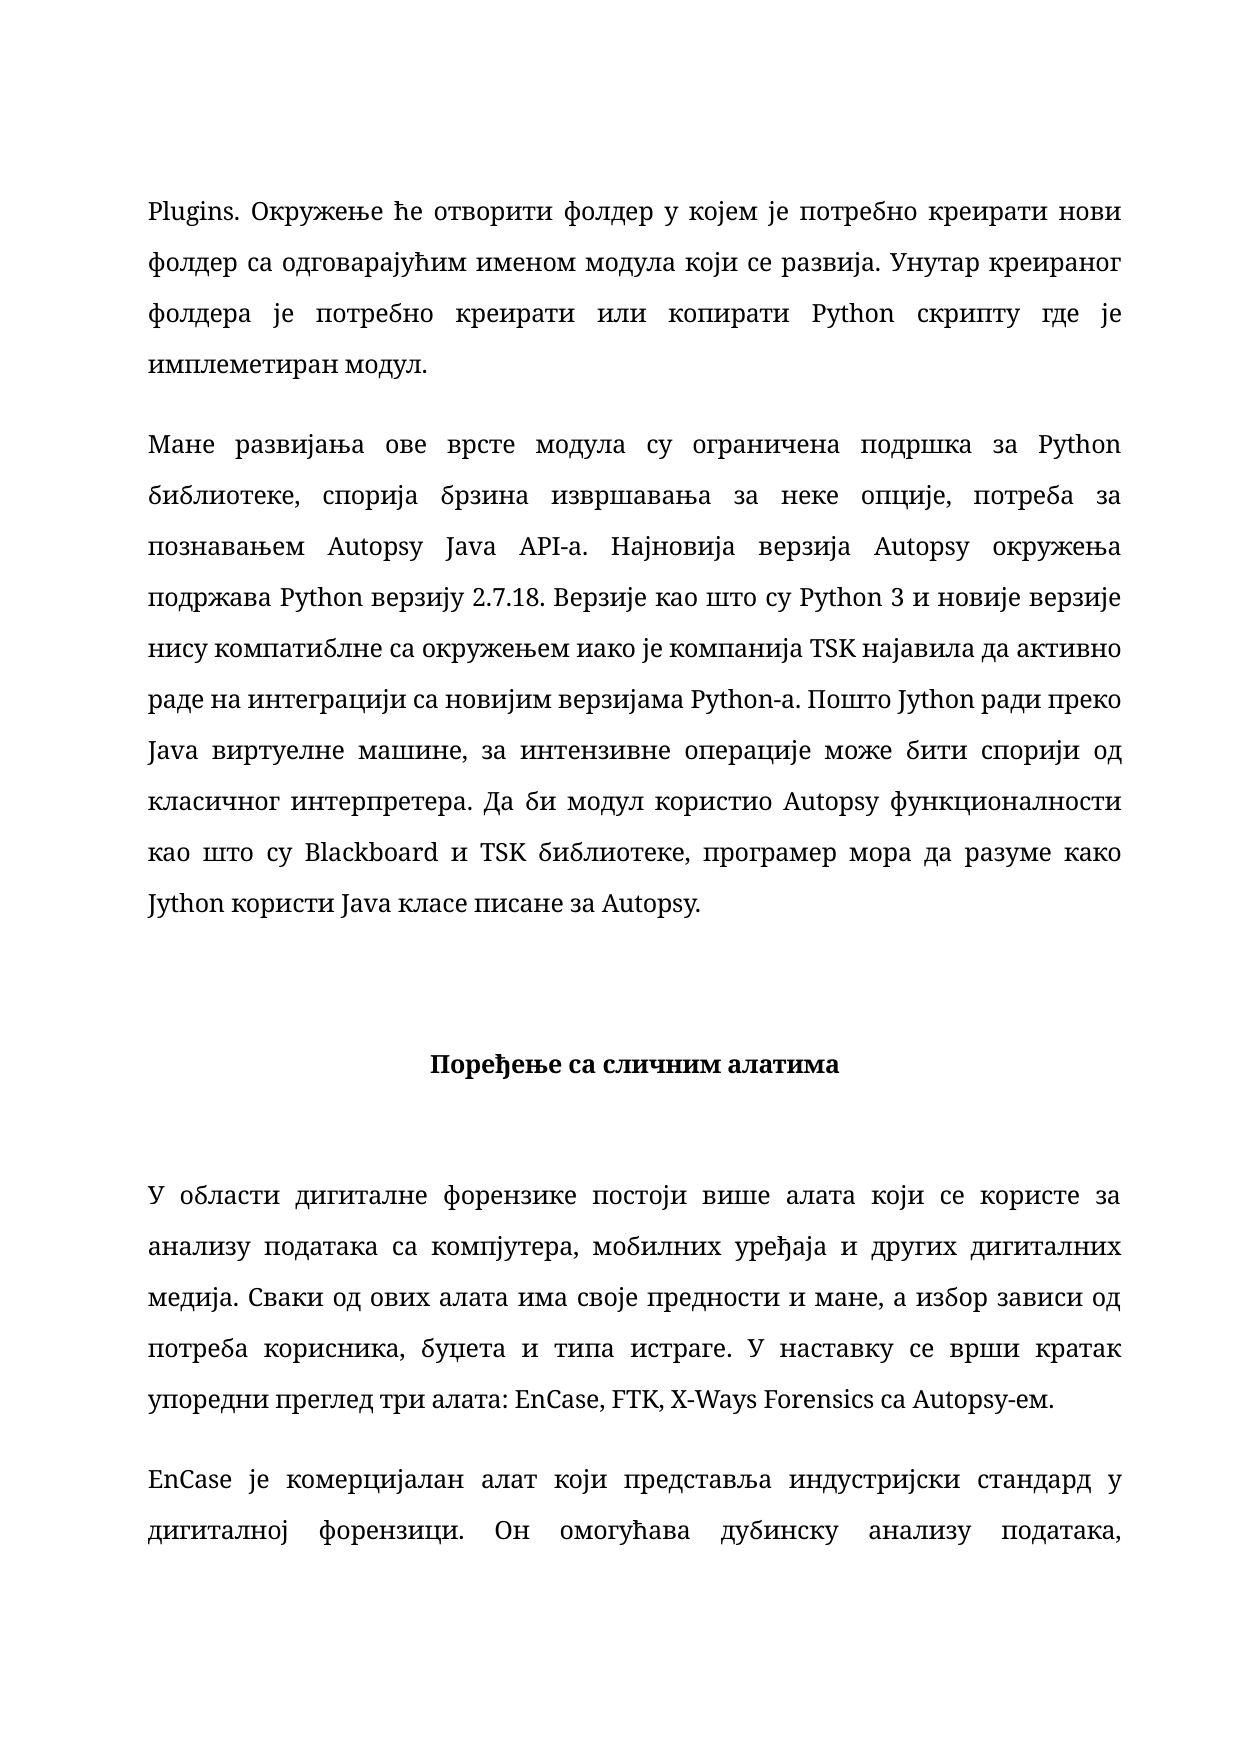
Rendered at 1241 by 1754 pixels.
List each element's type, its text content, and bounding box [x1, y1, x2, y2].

text У области дигиталне форензике постоји више алата који се користе за анализу података са компјутера, мобилних уређаја и других дигиталних медија. Сваки од ових алата има своје предности и мане, а избор зависи од потреба корисника, буџета и типа истраге. У наставку се врши кратак упоредни преглед три алата: EnCase, FTK, X-Ways Forensics са Autopsy-ем. [148, 1177, 1122, 1416]
subtitle Поређење са сличним алатима [148, 1046, 1122, 1080]
text EnCase је комерцијалан алат који представља индустријски стандард у дигиталној форензици. Он омогућава дубинску анализу података, [148, 1462, 1122, 1547]
text Plugins. Окружење ће отворити фолдер у којем је потребно креирати нови фолдер са одговарајућим именом модула који се развија. Унутар креираног фолдера је потребно креирати или копирати Python скрипту где је имплеметиран модул. [148, 193, 1122, 380]
text Мане развијања ове врсте модула су ограничена подршка за Python библиотеке, спорија брзина извршавања за неке опције, потреба за познавањем Autopsy Java API-a. Најновија верзија Autopsy окружења подржава Python верзију 2.7.18. Верзије као што су Python 3 и новије верзије нису компатиблне са окружењем иако је компанија TSK најавила да активно раде на интеграцији са новијим верзијама Python-a. Пошто Jython ради преко Java виртуелне машине, за интензивне операције може бити спорији од класичног интерпретера. Да би модул користио Autopsy функционалности као што су Blackboard и TSK библиотеке, програмер мора да разуме како Jython користи Java класе писане за Autopsy. [148, 426, 1122, 920]
